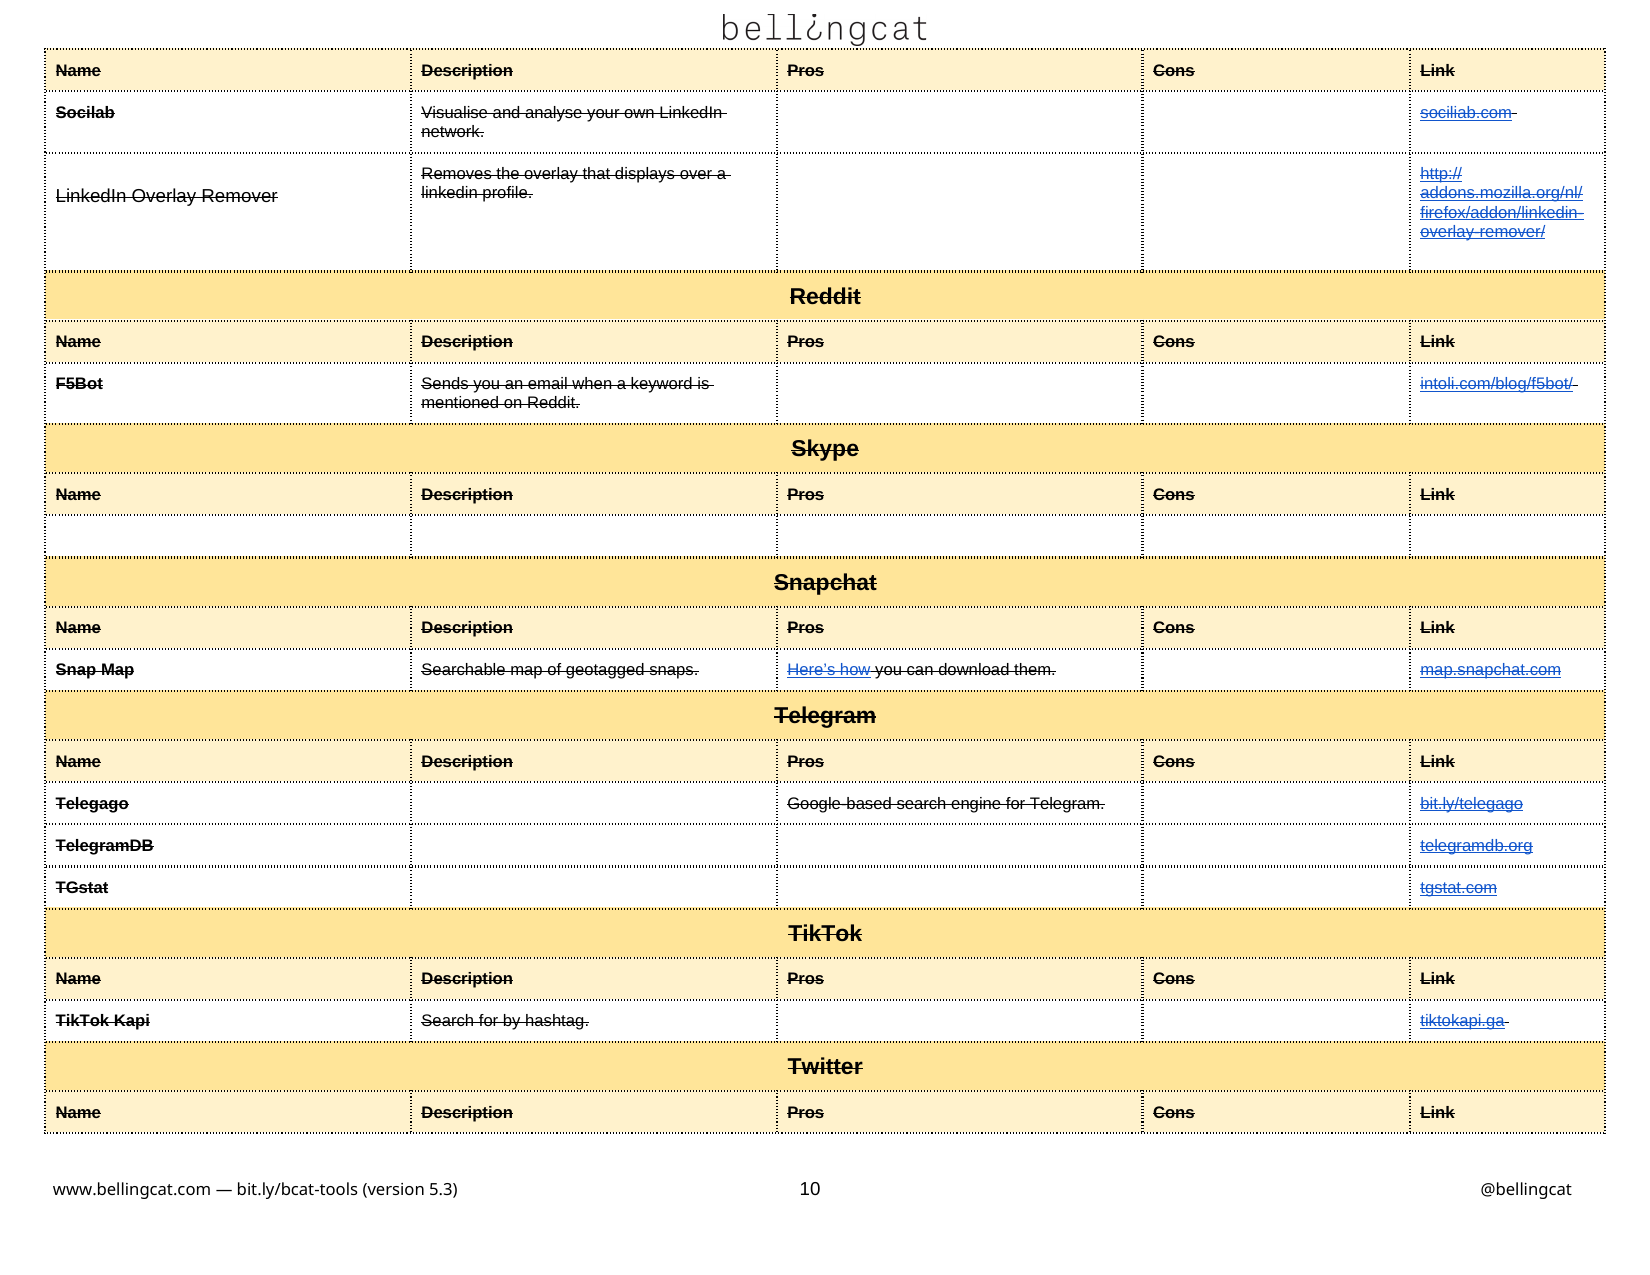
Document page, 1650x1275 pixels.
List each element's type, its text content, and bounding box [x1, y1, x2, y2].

table_cell Description [411, 606, 777, 648]
table_cell Here’s how you can download them. [777, 648, 1142, 690]
table_cell Description [411, 320, 777, 362]
table_cell Skype [45, 423, 1605, 472]
table_cell Socilab [45, 90, 411, 152]
table_cell LinkedIn Overlay Remover [45, 152, 411, 270]
table_cell Name [45, 606, 411, 648]
table_cell [1143, 865, 1410, 907]
table_cell Search for by hashtag. [411, 999, 777, 1041]
table_cell telegramdb.org [1410, 823, 1605, 865]
table_cell Name [45, 957, 411, 999]
table_cell Cons [1143, 957, 1410, 999]
table_cell Link [1410, 957, 1605, 999]
table_cell Snap Map [45, 648, 411, 690]
table_cell Pros [777, 739, 1142, 781]
table_cell [1410, 514, 1605, 556]
table_cell Cons [1143, 606, 1410, 648]
table_cell Pros [777, 48, 1142, 90]
table_cell Pros [777, 472, 1142, 514]
table_cell [1143, 362, 1410, 423]
table_cell tiktokapi.ga [1410, 999, 1605, 1041]
table_cell Cons [1143, 48, 1410, 90]
table_cell Link [1410, 739, 1605, 781]
table_cell Cons [1143, 320, 1410, 362]
table_cell [1143, 781, 1410, 823]
table_cell Name [45, 48, 411, 90]
table_cell TelegramDB [45, 823, 411, 865]
table_cell Cons [1143, 739, 1410, 781]
table_cell Reddit [45, 270, 1605, 319]
table_cell Sends you an email when a keyword is mentioned on Reddit. [411, 362, 777, 423]
table_cell Pros [777, 1090, 1142, 1132]
table_cell TikTok [45, 907, 1605, 957]
table_cell [777, 152, 1142, 270]
table_cell Cons [1143, 1090, 1410, 1132]
table_cell http://addons.mozilla.org/nl/firefox/addon/linkedin-overlay-remover/ [1410, 152, 1605, 270]
table_cell tgstat.com [1410, 865, 1605, 907]
table_cell [777, 999, 1142, 1041]
table_cell Visualise and analyse your own LinkedIn network. [411, 90, 777, 152]
table_cell Removes the overlay that displays over a linkedin profile. [411, 152, 777, 270]
table_cell Name [45, 472, 411, 514]
table_cell [411, 865, 777, 907]
table_cell Twitter [45, 1041, 1605, 1090]
table_cell Google-based search engine for Telegram. [777, 781, 1142, 823]
table_cell Link [1410, 48, 1605, 90]
table_cell Link [1410, 1090, 1605, 1132]
picture [723, 14, 927, 46]
table_cell [777, 865, 1142, 907]
table_cell [1143, 514, 1410, 556]
table_cell Description [411, 739, 777, 781]
table_cell [777, 823, 1142, 865]
table_cell [777, 90, 1142, 152]
table_cell [1143, 999, 1410, 1041]
table_cell [1143, 90, 1410, 152]
table_cell [411, 823, 777, 865]
table_cell [777, 362, 1142, 423]
table_cell Description [411, 472, 777, 514]
table_cell Description [411, 957, 777, 999]
table_cell Telegago [45, 781, 411, 823]
table_cell Pros [777, 957, 1142, 999]
table_cell Snapchat [45, 556, 1605, 606]
table_cell Name [45, 320, 411, 362]
table_cell [777, 514, 1142, 556]
table_cell [1143, 823, 1410, 865]
table_cell sociliab.com [1410, 90, 1605, 152]
table_cell [411, 781, 777, 823]
table_cell [45, 514, 411, 556]
table_cell [411, 514, 777, 556]
table_cell [1143, 152, 1410, 270]
table_cell TGstat [45, 865, 411, 907]
table_cell map.snapchat.com [1410, 648, 1605, 690]
table_cell Cons [1143, 472, 1410, 514]
table_cell Searchable map of geotagged snaps. [411, 648, 777, 690]
table_cell bit.ly/telegago [1410, 781, 1605, 823]
table_cell Link [1410, 320, 1605, 362]
table_cell Description [411, 1090, 777, 1132]
table_cell Name [45, 1090, 411, 1132]
table_cell Pros [777, 320, 1142, 362]
table_cell Description [411, 48, 777, 90]
table_cell Link [1410, 472, 1605, 514]
table_cell [1143, 648, 1410, 690]
table_cell Telegram [45, 690, 1605, 739]
table_cell Pros [777, 606, 1142, 648]
table_cell Name [45, 739, 411, 781]
table_cell intoli.com/blog/f5bot/ [1410, 362, 1605, 423]
table_cell TikTok Kapi [45, 999, 411, 1041]
table_cell Link [1410, 606, 1605, 648]
table_cell F5Bot [45, 362, 411, 423]
